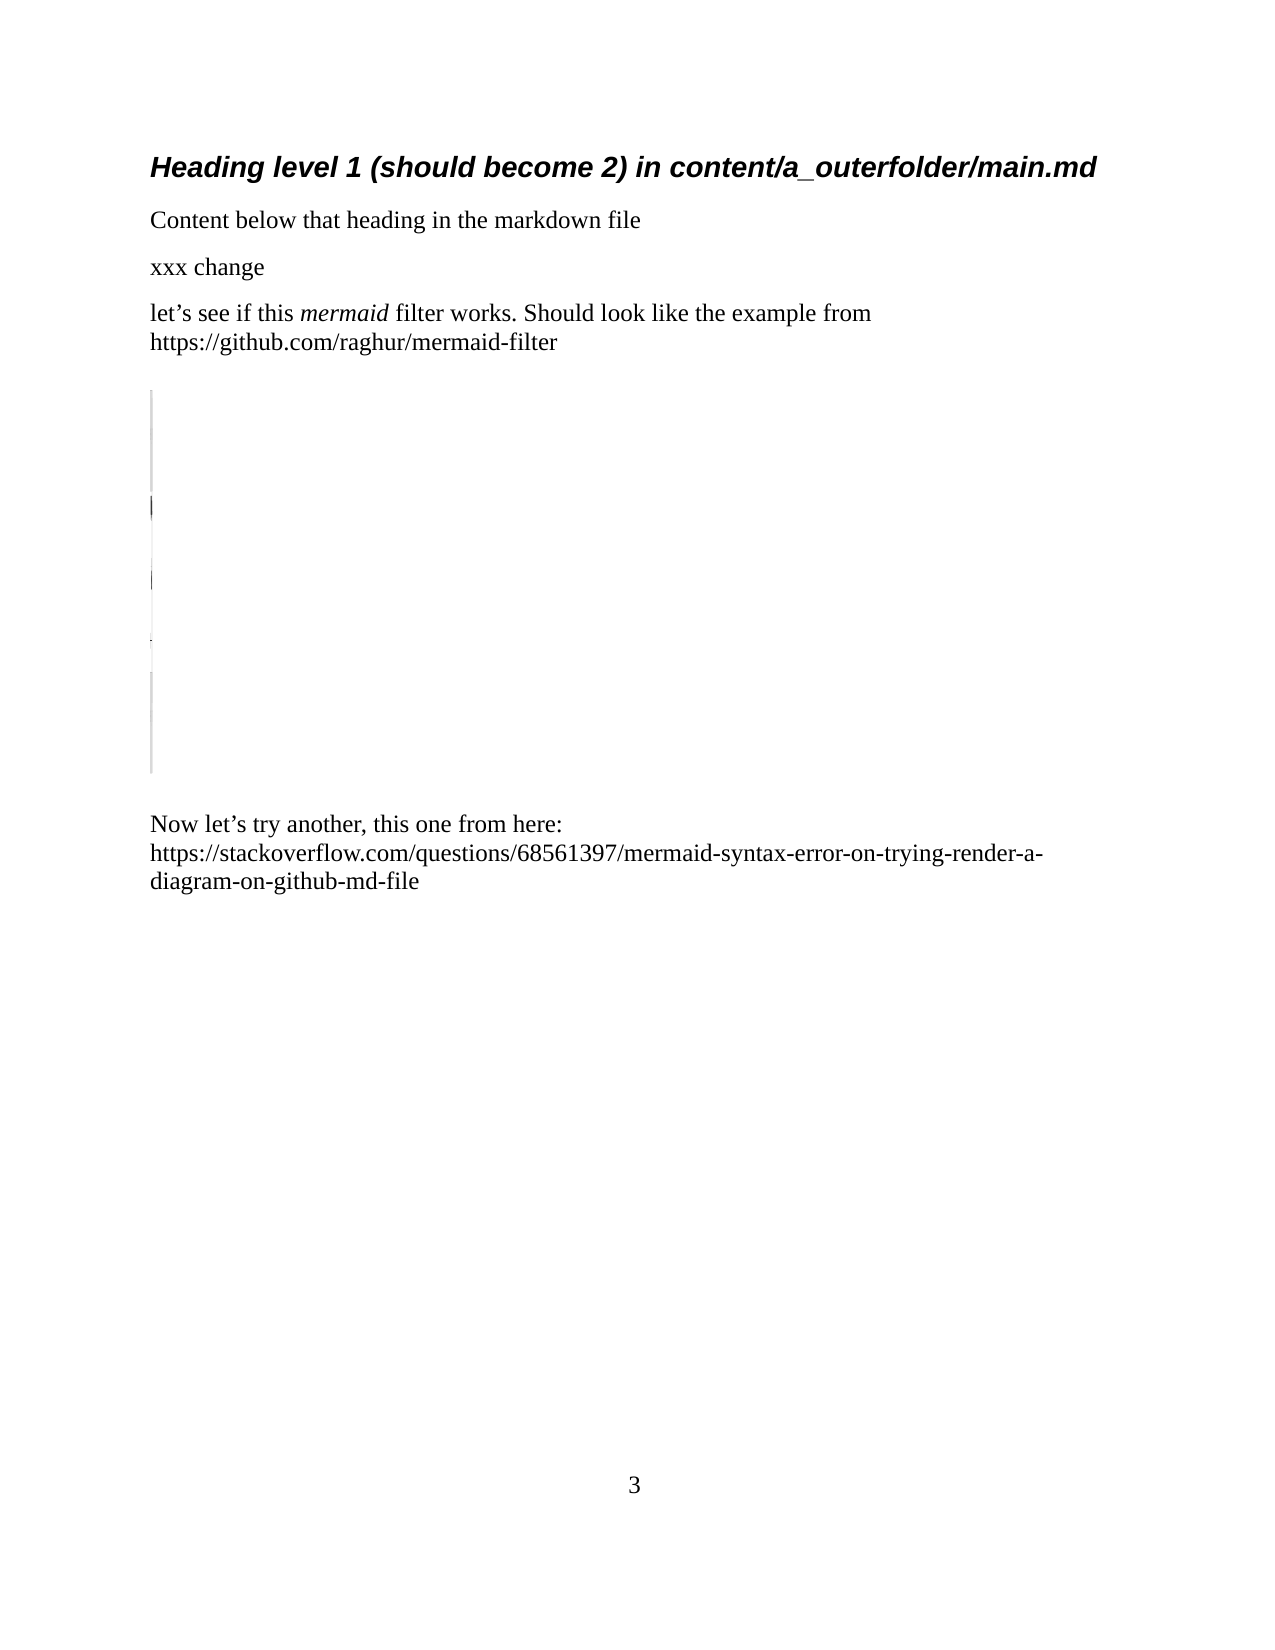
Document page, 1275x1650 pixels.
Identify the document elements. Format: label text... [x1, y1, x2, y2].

text xxx change [150, 252, 1125, 280]
text Content below that heading in the markdown file [150, 205, 1125, 234]
subtitle Heading level 1 (should become 2) in content/a_outerfolder/main.md [150, 150, 1125, 183]
text let’s see if this mermaid filter works. Should look like the example from https://github.com/raghur/mermaid-filter [150, 298, 1125, 356]
text Now let’s try another, this one from here: https://stackoverflow.com/questions/68561397/mermaid-syntax-error-on-trying-render-a-diagram-on-github-md-file [150, 809, 1125, 895]
